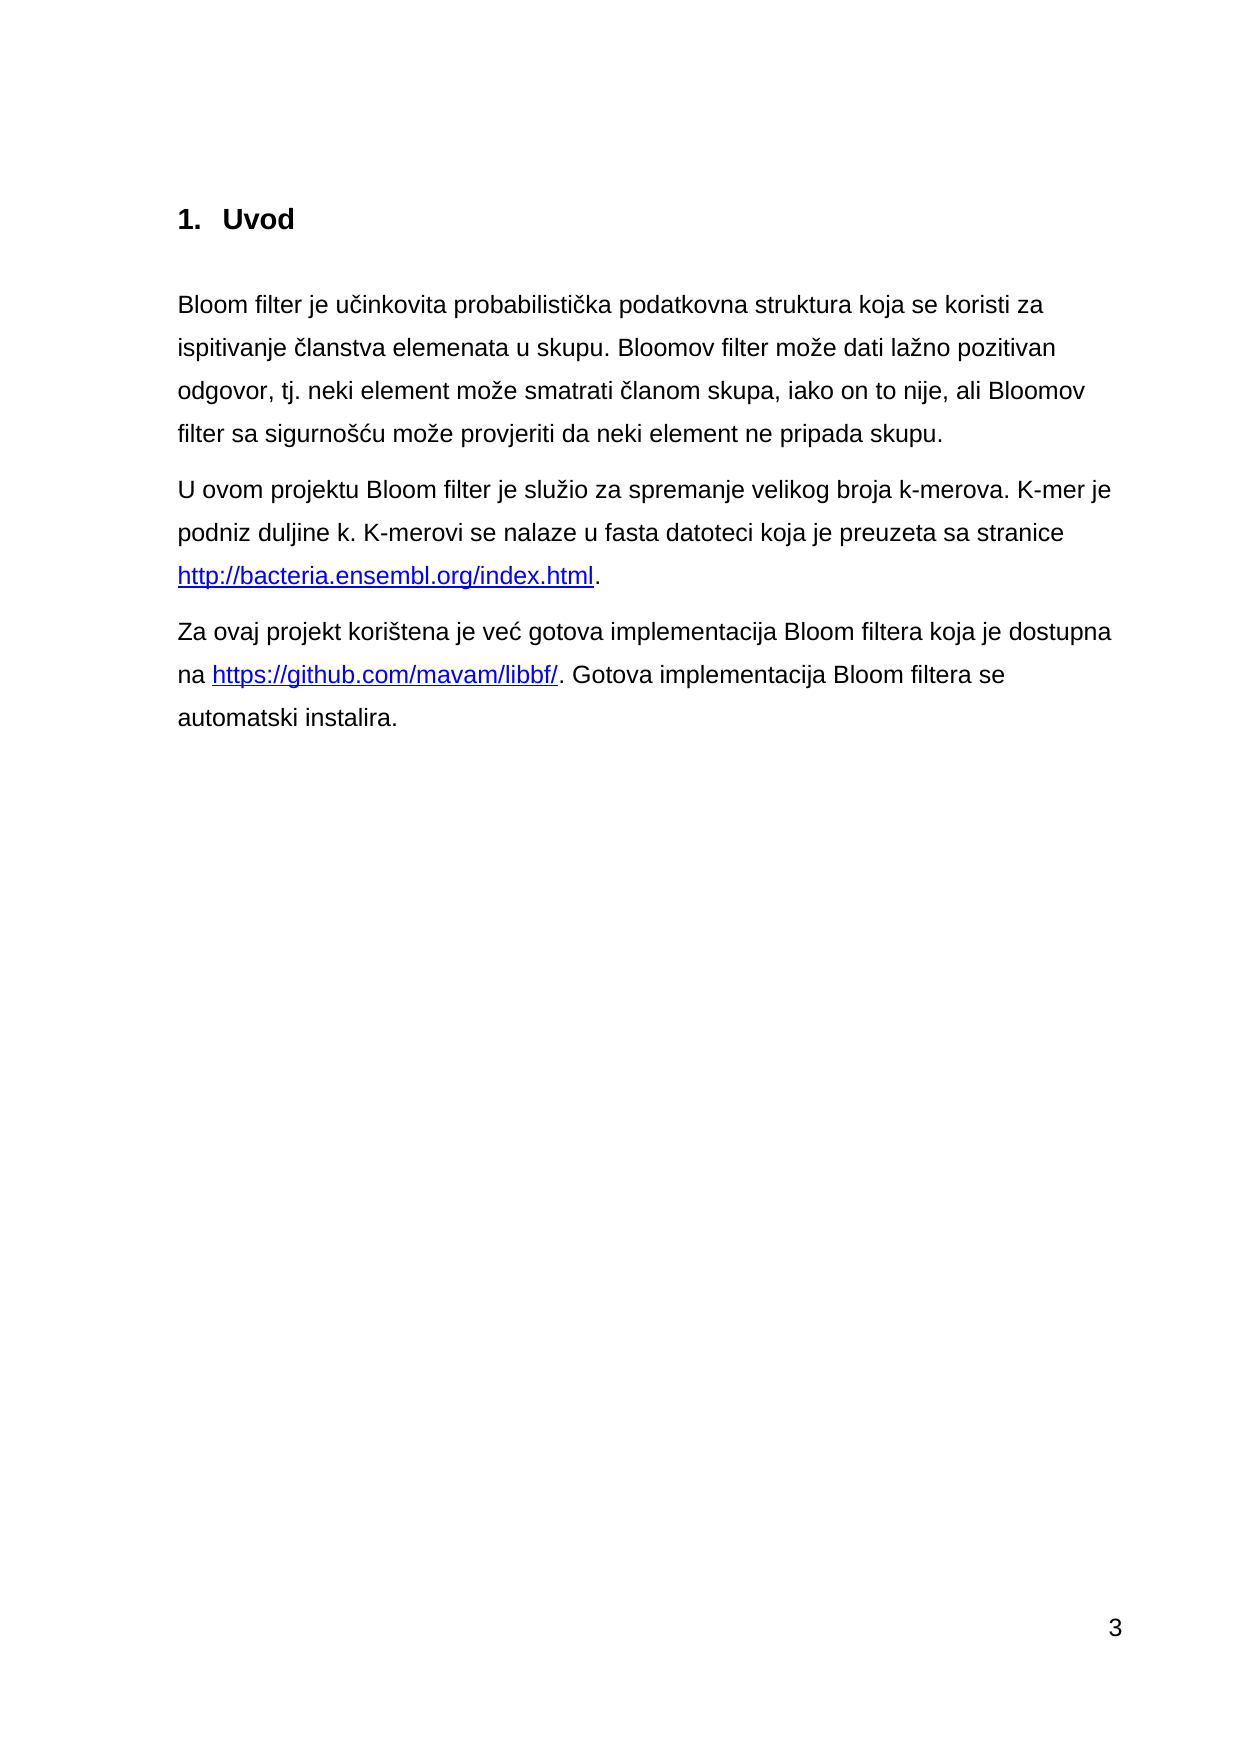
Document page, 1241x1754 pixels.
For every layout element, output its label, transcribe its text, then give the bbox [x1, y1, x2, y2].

text Za ovaj projekt korištena je već gotova implementacija Bloom filtera koja je dostupna na https://github.com/mavam/libbf/. Gotova implementacija Bloom filtera se automatski instalira. [177, 617, 1122, 732]
subtitle Uvod [177, 202, 1122, 236]
text Bloom filter je učinkovita probabilistička podatkovna struktura koja se koristi za ispitivanje članstva elemenata u skupu. Bloomov filter može dati lažno pozitivan odgovor, tj. neki element može smatrati članom skupa, iako on to nije, ali Bloomov filter sa sigurnošću može provjeriti da neki element ne pripada skupu. [177, 290, 1122, 448]
text U ovom projektu Bloom filter je služio za spremanje velikog broja k-merova. K-mer je podniz duljine k. K-merovi se nalaze u fasta datoteci koja je preuzeta sa stranice http://bacteria.ensembl.org/index.html. [177, 475, 1122, 590]
